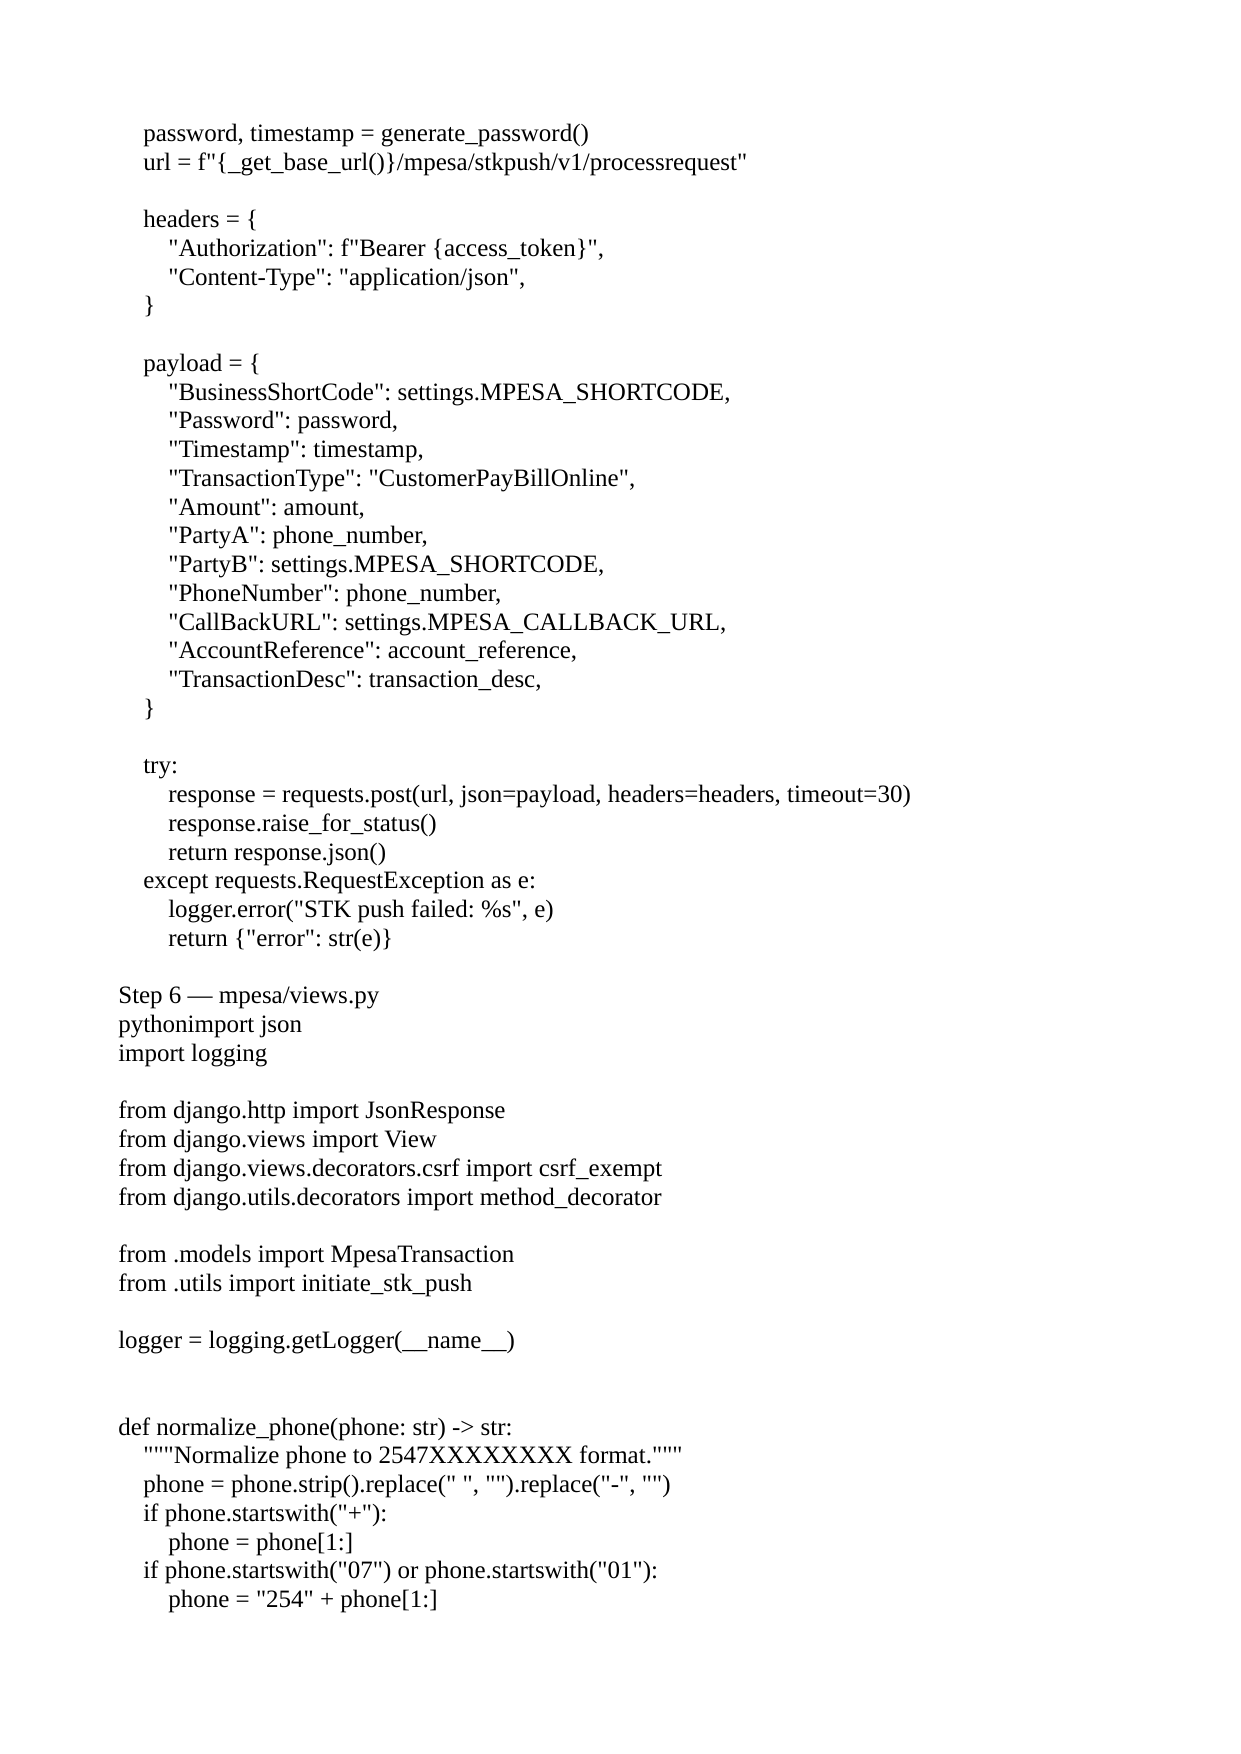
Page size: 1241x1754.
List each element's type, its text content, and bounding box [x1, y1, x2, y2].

text response.raise_for_status() [118, 808, 1122, 837]
text pythonimport json [118, 1009, 1122, 1038]
text logger = logging.getLogger(__name__) [118, 1326, 1122, 1354]
text password, timestamp = generate_password() [118, 118, 1122, 147]
text "PhoneNumber": phone_number, [118, 578, 1122, 607]
text "Timestamp": timestamp, [118, 434, 1122, 463]
text "Content-Type": "application/json", [118, 262, 1122, 291]
text if phone.startswith("+"): [118, 1498, 1122, 1527]
text "CallBackURL": settings.MPESA_CALLBACK_URL, [118, 607, 1122, 636]
text phone = phone[1:] [118, 1527, 1122, 1556]
text headers = { [118, 204, 1122, 233]
text from .utils import initiate_stk_push [118, 1268, 1122, 1297]
text phone = phone.strip().replace(" ", "").replace("-", "") [118, 1469, 1122, 1498]
text from django.utils.decorators import method_decorator [118, 1182, 1122, 1211]
text from django.views import View [118, 1124, 1122, 1153]
text "Amount": amount, [118, 492, 1122, 521]
text response = requests.post(url, json=payload, headers=headers, timeout=30) [118, 779, 1122, 808]
text if phone.startswith("07") or phone.startswith("01"): [118, 1556, 1122, 1584]
text """Normalize phone to 2547XXXXXXXX format.""" [118, 1441, 1122, 1469]
text try: [118, 751, 1122, 779]
text logger.error("STK push failed: %s", e) [118, 894, 1122, 923]
text from django.http import JsonResponse [118, 1096, 1122, 1124]
text "TransactionDesc": transaction_desc, [118, 664, 1122, 693]
text return {"error": str(e)} [118, 923, 1122, 952]
text "Password": password, [118, 406, 1122, 434]
text } [118, 291, 1122, 319]
text def normalize_phone(phone: str) -> str: [118, 1412, 1122, 1441]
text from .models import MpesaTransaction [118, 1239, 1122, 1268]
text phone = "254" + phone[1:] [118, 1584, 1122, 1613]
text } [118, 693, 1122, 722]
text payload = { [118, 348, 1122, 377]
text from django.views.decorators.csrf import csrf_exempt [118, 1153, 1122, 1182]
text "TransactionType": "CustomerPayBillOnline", [118, 463, 1122, 492]
text import logging [118, 1038, 1122, 1067]
text "Authorization": f"Bearer {access_token}", [118, 233, 1122, 262]
text "BusinessShortCode": settings.MPESA_SHORTCODE, [118, 377, 1122, 406]
text "PartyB": settings.MPESA_SHORTCODE, [118, 549, 1122, 578]
text return response.json() [118, 837, 1122, 866]
text except requests.RequestException as e: [118, 866, 1122, 894]
text url = f"{_get_base_url()}/mpesa/stkpush/v1/processrequest" [118, 147, 1122, 176]
text Step 6 — mpesa/views.py [118, 981, 1122, 1009]
text "PartyA": phone_number, [118, 521, 1122, 549]
text "AccountReference": account_reference, [118, 636, 1122, 664]
